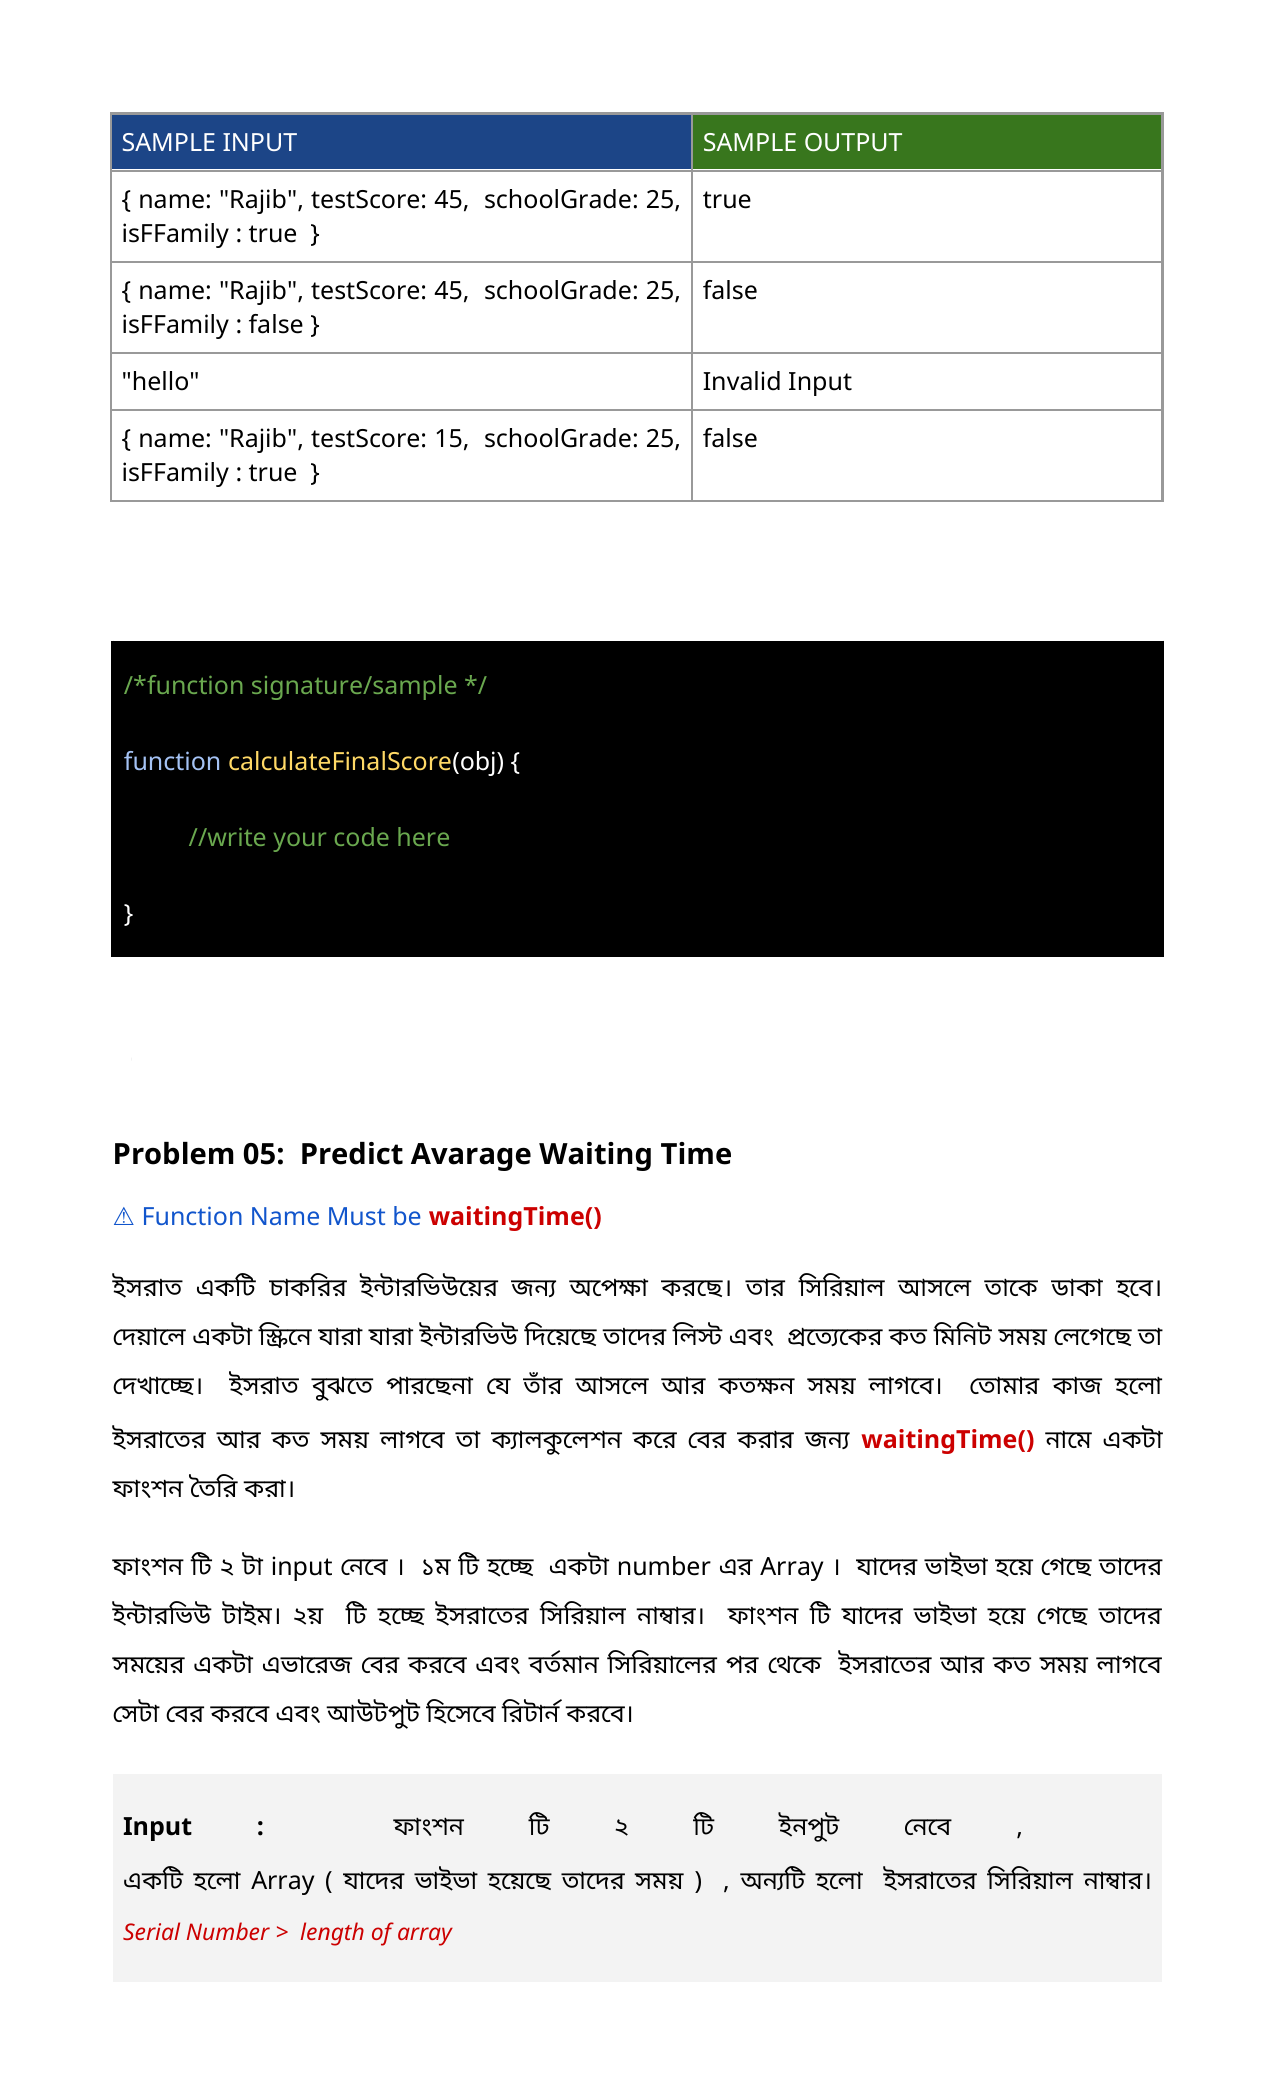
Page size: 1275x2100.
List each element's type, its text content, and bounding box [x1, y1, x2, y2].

text ইসরাত একটি চাকরির ইন্টারভিউয়ের জন্য অপেক্ষা করছে। তার সিরিয়াল আসলে তাকে ডাকা হবে। দেয়ালে একটা স্ক্রিনে যারা যারা ইন্টারভিউ দিয়েছে তাদের লিস্ট এবং প্রত্যেকের কত মিনিট সময় লেগেছে তা দেখাচ্ছে। ইসরাত বুঝতে পারছেনা যে তাঁর আসলে আর কতক্ষন সময় লাগবে। তোমার কাজ হলো ইসরাতের আর কত সময় লাগবে তা ক্যালকুলেশন করে বের করার জন্য waitingTime() নামে একটা ফাংশন তৈরি করা। [112, 1274, 1162, 1507]
table_cell false [693, 263, 1161, 352]
table_header /*function signature/sample */ function calculateFinalScore(obj) { //write your code here } [114, 643, 1161, 955]
text ফাংশন টি ২ টা input নেবে । ১ম টি হচ্ছে একটা number এর Array । যাদের ভাইভা হয়ে গেছে তাদের ইন্টারভিউ টাইম। ২য় টি হচ্ছে ইসরাতের সিরিয়াল নাম্বার। ফাংশন টি যাদের ভাইভা হয়ে গেছে তাদের সময়ের একটা এভারেজ বের করবে এবং বর্তমান সিরিয়ালের পর থেকে ইসরাতের আর কত সময় লাগবে সেটা বের করবে এবং আউটপুট হিসেবে রিটার্ন করবে। [112, 1549, 1162, 1732]
table_cell Invalid Input [693, 354, 1161, 408]
table_header SAMPLE INPUT [112, 115, 691, 169]
table_header SAMPLE OUTPUT [693, 115, 1161, 169]
table_cell { name: "Rajib", testScore: 45, schoolGrade: 25, isFFamily : false } [112, 263, 691, 352]
table_cell "hello" [112, 354, 691, 408]
table_cell true [693, 172, 1161, 261]
text ⚠️ Function Name Must be waitingTime() [112, 1198, 1162, 1232]
subtitle Problem 05: Predict Avarage Waiting Time [112, 1133, 1162, 1173]
table_header Input : ফাংশন টি ২ টি ইনপুট নেবে , একটি হলো Array ( যাদের ভাইভা হয়েছে তাদের সময় ) , অন্যটি হলো ইসরাতের সিরিয়াল নাম্বার। Serial Number > length of array [113, 1774, 1162, 1982]
table_cell { name: "Rajib", testScore: 45, schoolGrade: 25, isFFamily : true } [112, 172, 691, 261]
table_cell false [693, 411, 1161, 499]
table_cell { name: "Rajib", testScore: 15, schoolGrade: 25, isFFamily : true } [112, 411, 691, 499]
